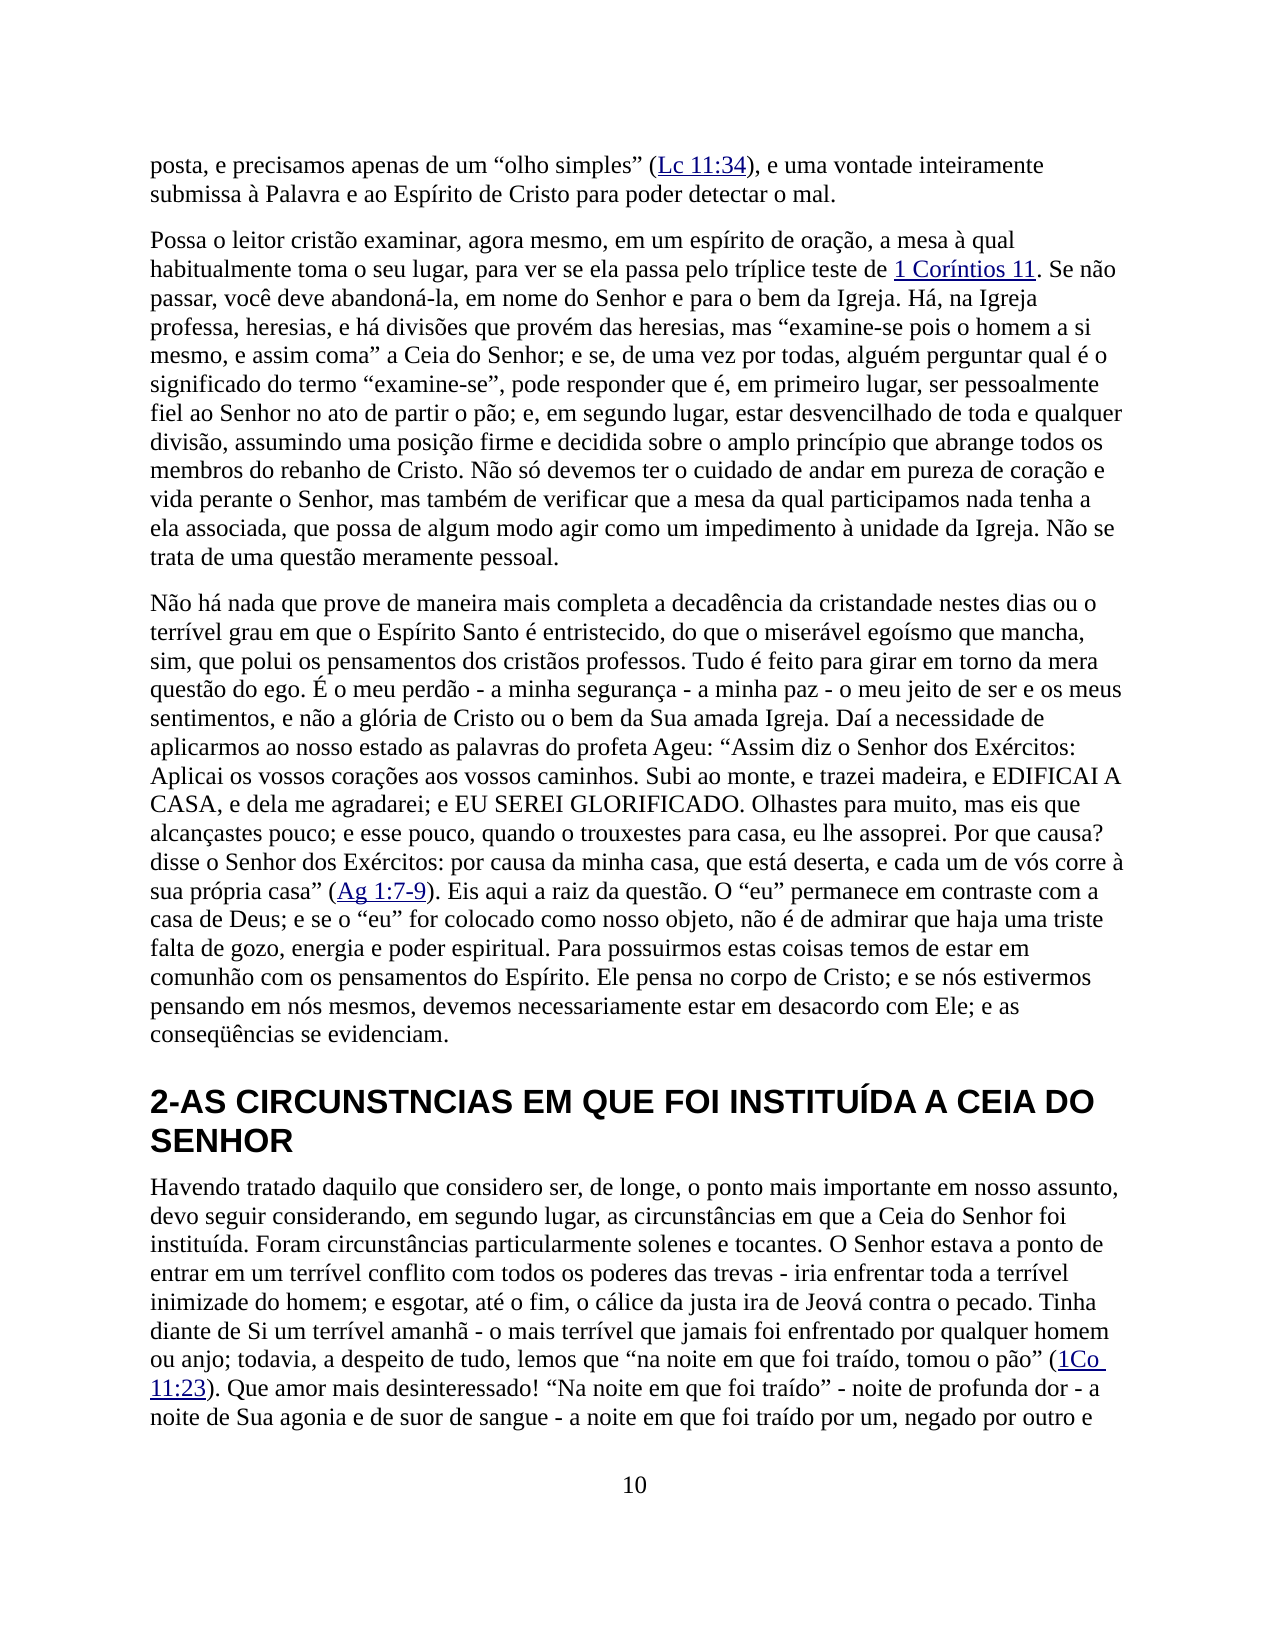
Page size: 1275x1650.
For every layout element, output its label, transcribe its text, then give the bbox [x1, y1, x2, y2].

text Havendo tratado daquilo que considero ser, de longe, o ponto mais importante em nosso assunto, devo seguir considerando, em segundo lugar, as circunstâncias em que a Ceia do Senhor foi instituída. Foram circunstâncias particularmente solenes e tocantes. O Senhor estava a ponto de entrar em um terrível conflito com todos os poderes das trevas - iria enfrentar toda a terrível inimizade do homem; e esgotar, até o fim, o cálice da justa ira de Jeová contra o pecado. Tinha diante de Si um terrível amanhã - o mais terrível que jamais foi enfrentado por qualquer homem ou anjo; todavia, a despeito de tudo, lemos que “na noite em que foi traído, tomou o pão” (1Co 11:23). Que amor mais desinteressado! “Na noite em que foi traído” - noite de profunda dor - a noite de Sua agonia e de suor de sangue - a noite em que foi traído por um, negado por outro e [150, 1172, 1125, 1431]
text Não há nada que prove de maneira mais completa a decadência da cristandade nestes dias ou o terrível grau em que o Espírito Santo é entristecido, do que o miserável egoísmo que mancha, sim, que polui os pensamentos dos cristãos professos. Tudo é feito para girar em torno da mera questão do ego. É o meu perdão - a minha segurança - a minha paz - o meu jeito de ser e os meus sentimentos, e não a glória de Cristo ou o bem da Sua amada Igreja. Daí a necessidade de aplicarmos ao nosso estado as palavras do profeta Ageu: “Assim diz o Senhor dos Exércitos: Aplicai os vossos corações aos vossos caminhos. Subi ao monte, e trazei madeira, e EDIFICAI A CASA, e dela me agradarei; e EU SEREI GLORIFICADO. Olhastes para muito, mas eis que alcançastes pouco; e esse pouco, quando o trouxestes para casa, eu lhe assoprei. Por que causa? disse o Senhor dos Exércitos: por causa da minha casa, que está deserta, e cada um de vós corre à sua própria casa” (Ag 1:7-9). Eis aqui a raiz da questão. O “eu” permanece em contraste com a casa de Deus; e se o “eu” for colocado como nosso objeto, não é de admirar que haja uma triste falta de gozo, energia e poder espiritual. Para possuirmos estas coisas temos de estar em comunhão com os pensamentos do Espírito. Ele pensa no corpo de Cristo; e se nós estivermos pensando em nós mesmos, devemos necessariamente estar em desacordo com Ele; e as conseqüências se evidenciam. [150, 588, 1125, 1048]
text Possa o leitor cristão examinar, agora mesmo, em um espírito de oração, a mesa à qual habitualmente toma o seu lugar, para ver se ela passa pelo tríplice teste de 1 Coríntios 11. Se não passar, você deve abandoná-la, em nome do Senhor e para o bem da Igreja. Há, na Igreja professa, heresias, e há divisões que provém das heresias, mas “examine-se pois o homem a si mesmo, e assim coma” a Ceia do Senhor; e se, de uma vez por todas, alguém perguntar qual é o significado do termo “examine-se”, pode responder que é, em primeiro lugar, ser pessoalmente fiel ao Senhor no ato de partir o pão; e, em segundo lugar, estar desvencilhado de toda e qualquer divisão, assumindo uma posição firme e decidida sobre o amplo princípio que abrange todos os membros do rebanho de Cristo. Não só devemos ter o cuidado de andar em pureza de coração e vida perante o Senhor, mas também de verificar que a mesa da qual participamos nada tenha a ela associada, que possa de algum modo agir como um impedimento à unidade da Igreja. Não se trata de uma questão meramente pessoal. [150, 225, 1125, 570]
subtitle 2-AS CIRCUNSTNCIAS EM QUE FOI INSTITUÍDA A CEIA DO SENHOR [150, 1082, 1125, 1159]
text posta, e precisamos apenas de um “olho simples” (Lc 11:34), e uma vontade inteiramente submissa à Palavra e ao Espírito de Cristo para poder detectar o mal. [150, 150, 1125, 207]
